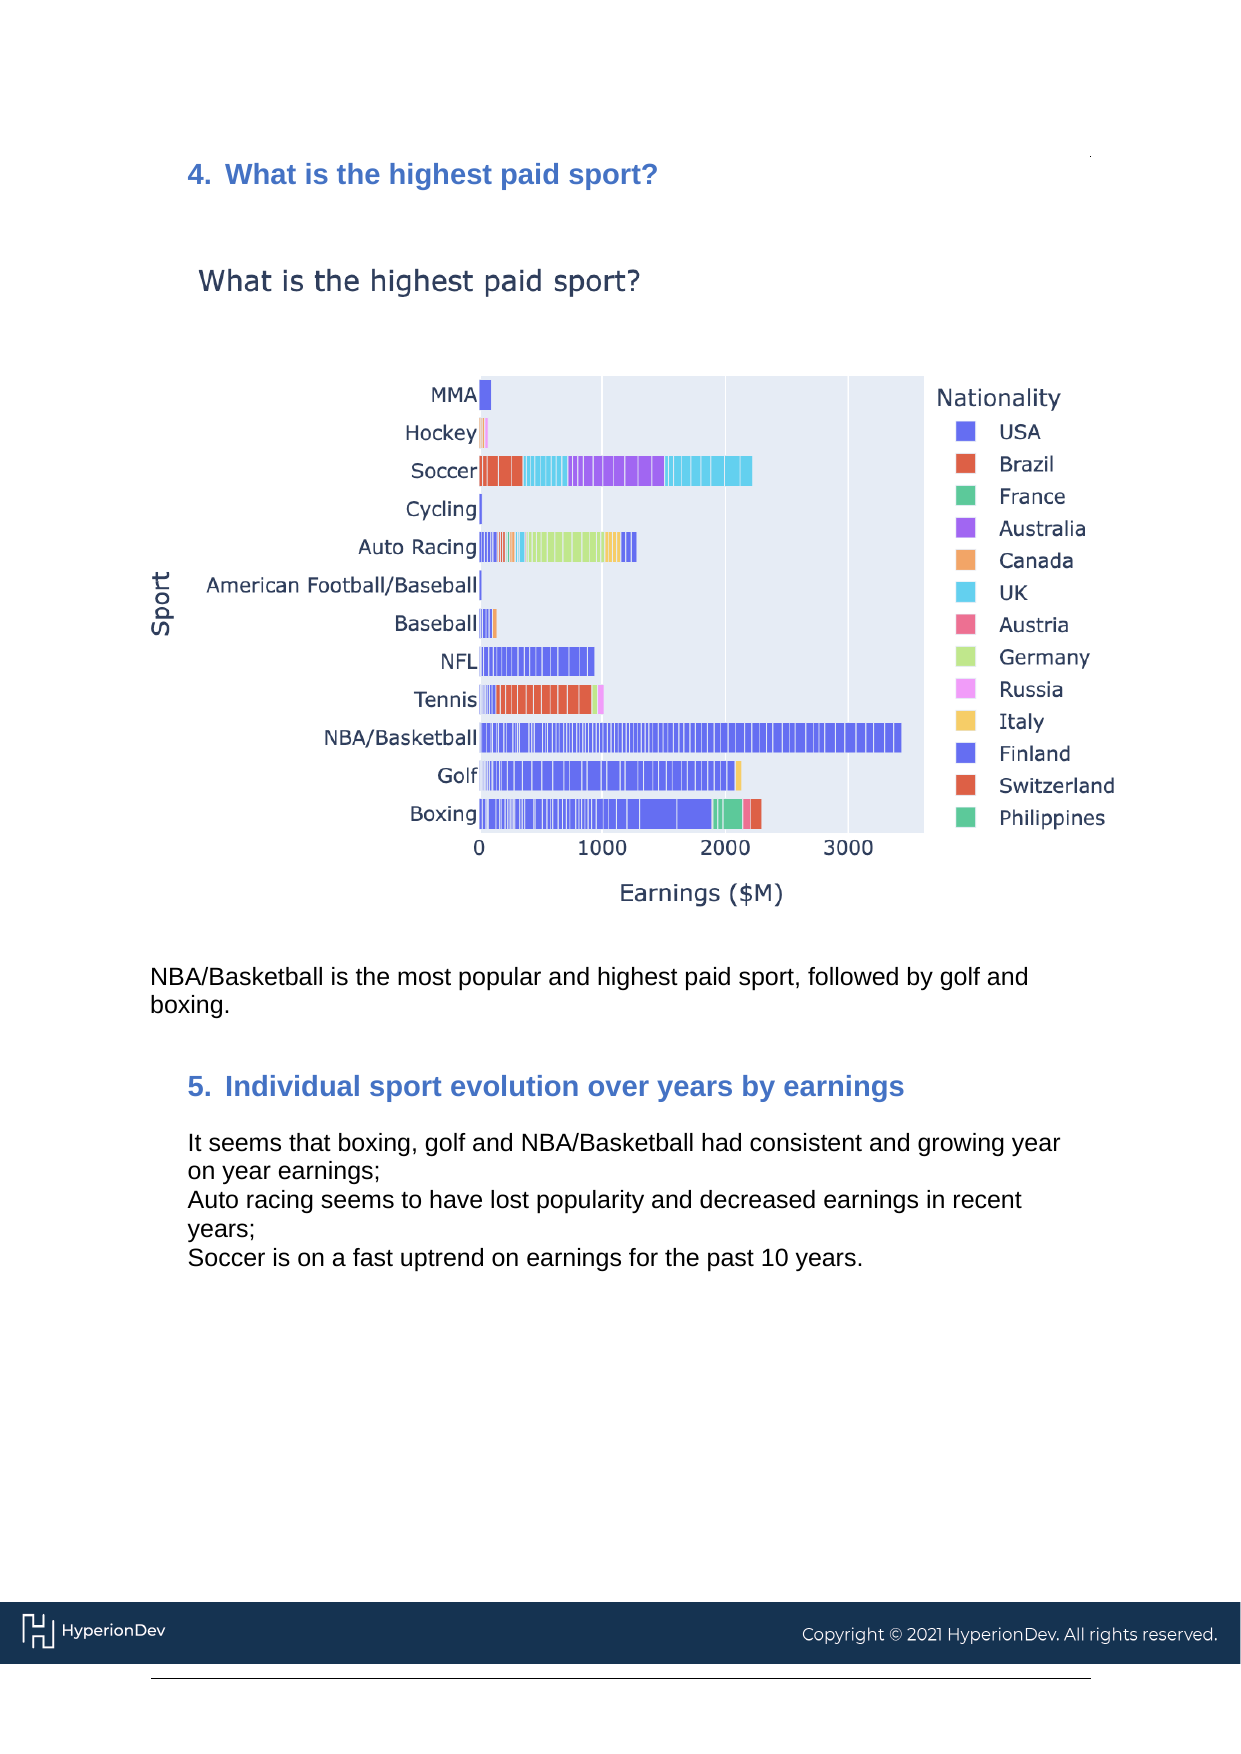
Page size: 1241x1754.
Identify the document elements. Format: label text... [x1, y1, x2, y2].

text It seems that boxing, golf and NBA/Basketball had consistent and growing year on year earnings; [187, 1127, 1091, 1185]
text Soccer is on a fast uptrend on earnings for the past 10 years. [187, 1242, 1091, 1271]
list Individual sport evolution over years by earnings [187, 1069, 1091, 1102]
list What is the highest paid sport? [187, 157, 1091, 191]
text NBA/Basketball is the most popular and highest paid sport, followed by golf and boxing. [150, 961, 1091, 1019]
text Auto racing seems to have lost popularity and decreased earnings in recent years; [187, 1185, 1091, 1242]
